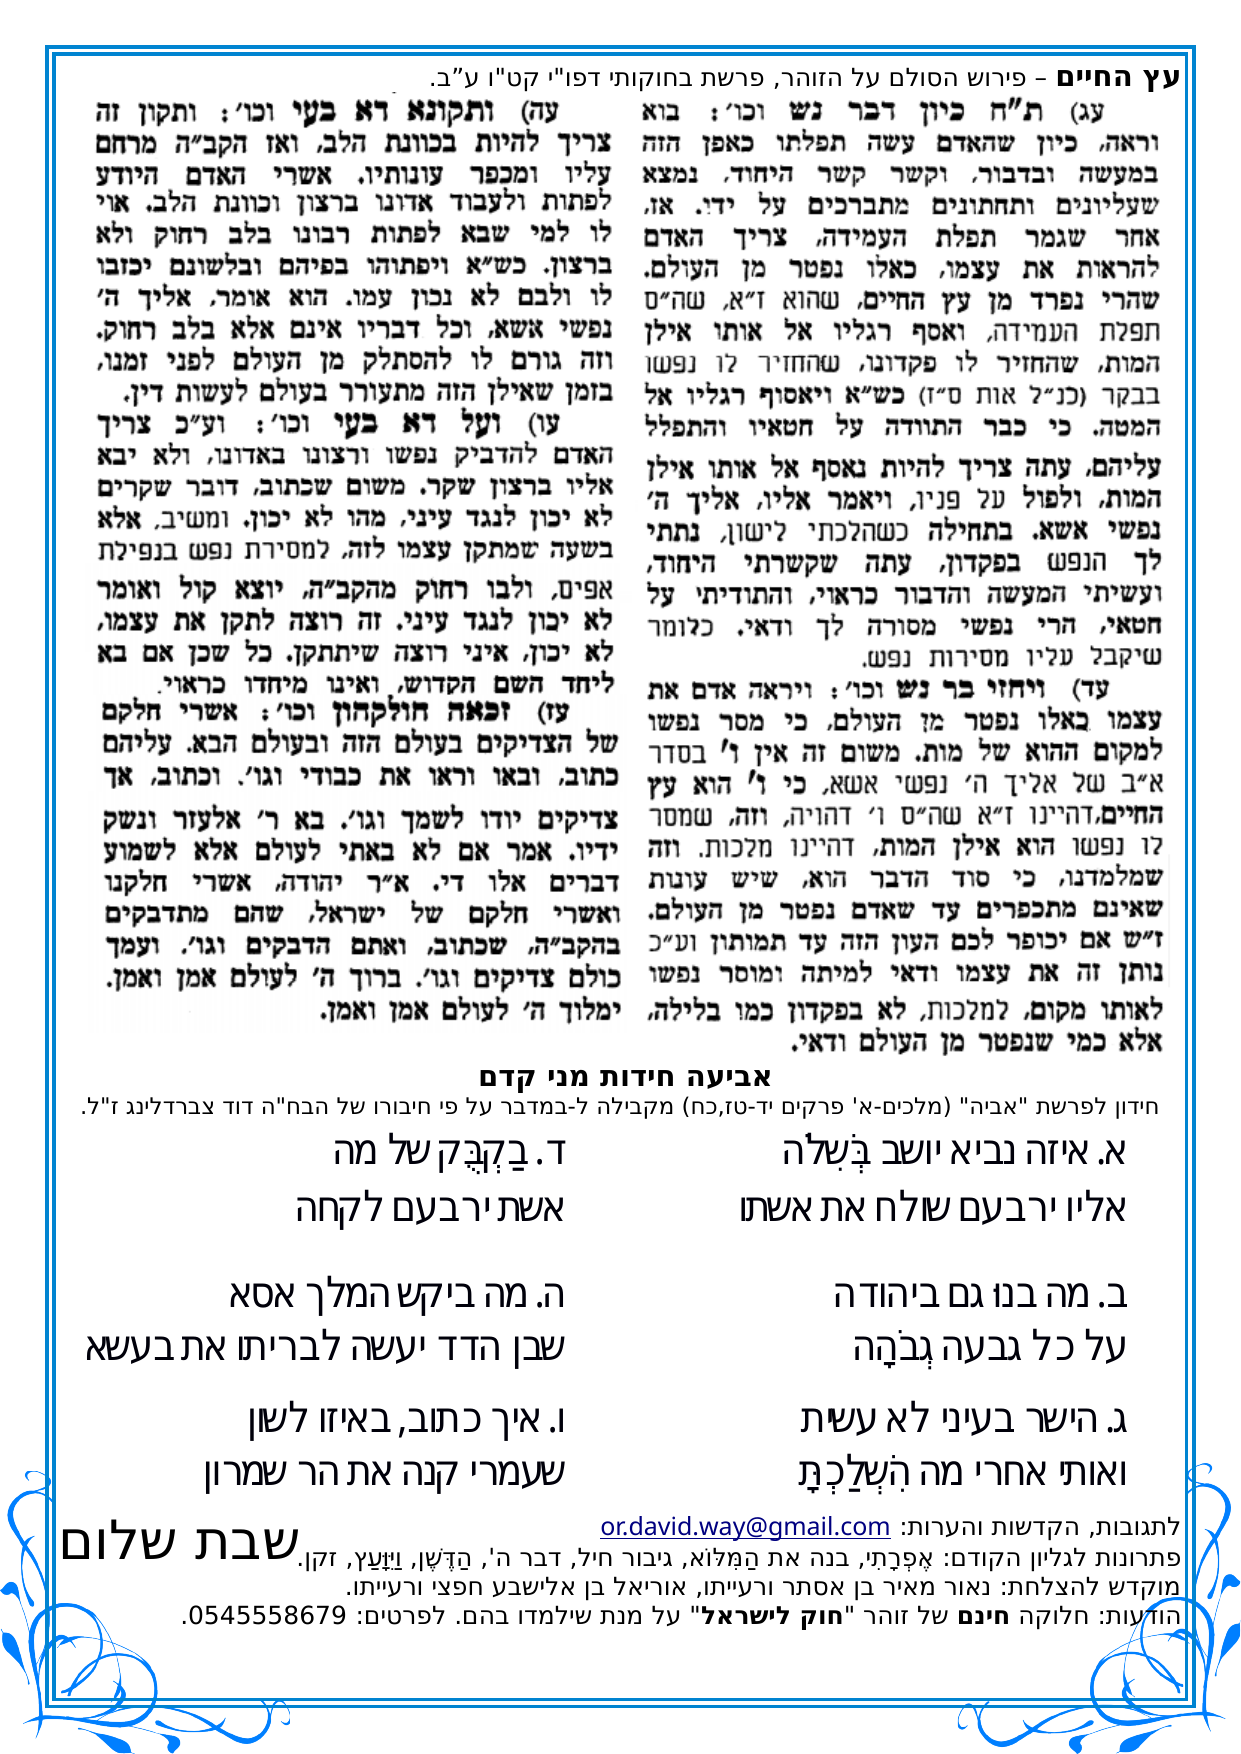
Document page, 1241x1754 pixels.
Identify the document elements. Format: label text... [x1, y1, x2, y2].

picture [58, 92, 1182, 1059]
picture [0, 1471, 290, 1754]
picture [1032, 1463, 1042, 1474]
picture [957, 1463, 1241, 1754]
list עץ החיים – פירוש הסולם על הזוהר, פרשת בחוקותי דפו"י קט"ו ע”ב. [59, 59, 1182, 92]
picture [957, 1554, 962, 1564]
picture [268, 1471, 282, 1482]
picture [957, 1463, 1185, 1698]
picture [49, 1471, 290, 1705]
text חידון לפרשת "אביה" (מלכים-א' פרקים יד-טז,כח) מקבילה ל-במדבר על פי חיבורו של הבח"ה דוד צברדלינג ז"ל. [59, 1093, 1182, 1119]
list מוקדש להצלחת: נאור מאיר בן אסתר ורעייתו, אוריאל בן אלישבע חפצי ורעייתו. [290, 1572, 957, 1601]
list אביעה חידות מני קדם [59, 1059, 1182, 1093]
list לתגובות, הקדשות והערות: or.david.way@gmail.com [59, 1119, 1182, 1543]
picture [957, 1463, 1192, 1705]
picture [56, 1471, 290, 1698]
list הודעות: חלוקה חינם של זוהר "חוק לישראל" על מנת שילמדו בהם. לפרטים: 0545558679. [290, 1601, 957, 1630]
picture [1103, 1463, 1113, 1474]
list פתרונות לגליון הקודם: אֶפְרָתִי, בנה את הַמִּלּוֹא, גיבור חיל, דבר ה', הַדֶּשֶׁן, וַיִּוָּעַץ, זקן. [290, 1543, 957, 1572]
